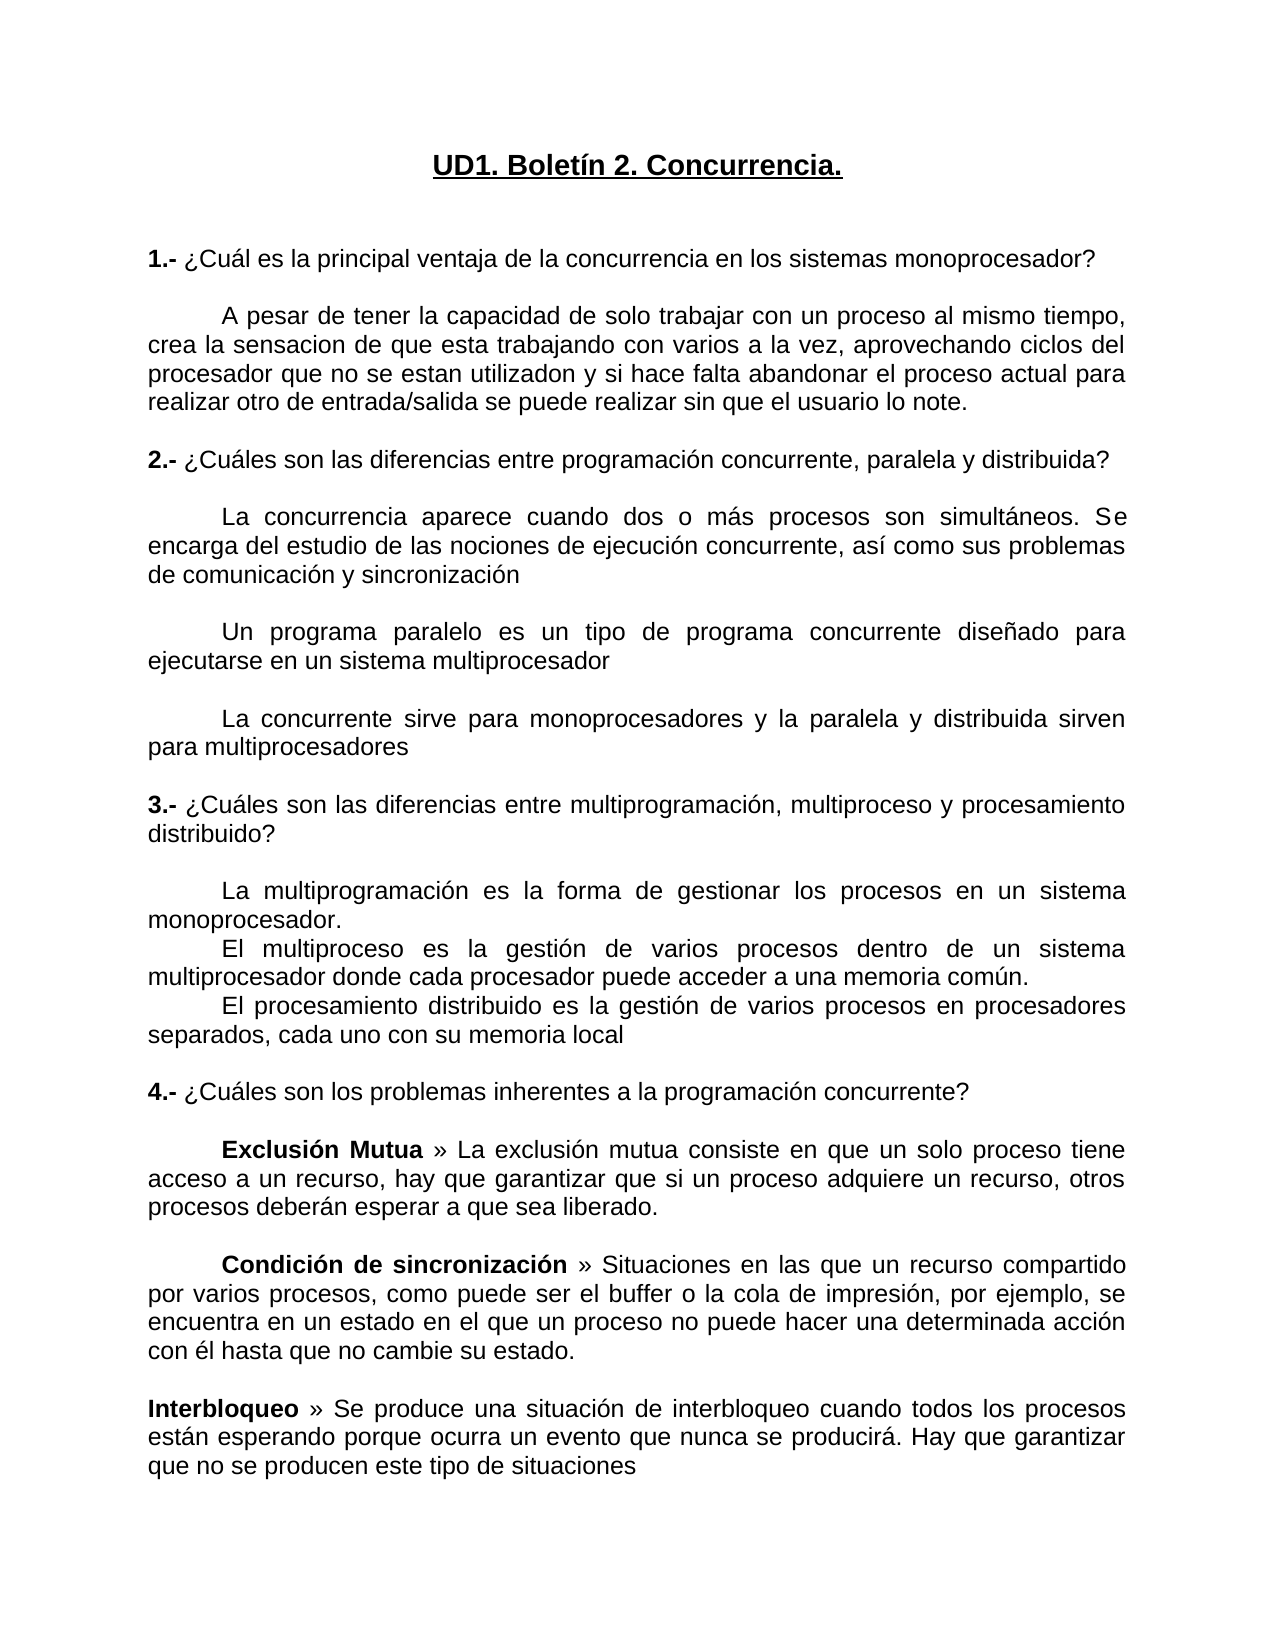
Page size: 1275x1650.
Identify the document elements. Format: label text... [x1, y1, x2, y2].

text Condición de sincronización » Situaciones en las que un recurso compartido por varios procesos, como puede ser el buffer o la cola de impresión, por ejemplo, se encuentra en un estado en el que un proceso no puede hacer una determinada acción con él hasta que no cambie su estado. [148, 1250, 1127, 1365]
text La concurrente sirve para monoprocesadores y la paralela y distribuida sirven para multiprocesadores [148, 703, 1127, 761]
text La concurrencia aparece cuando dos o más procesos son simultáneos. Se encarga del estudio de las nociones de ejecución concurrente, así como sus problemas de comunicación y sincronización [148, 502, 1127, 588]
text UD1. Boletín 2. Concurrencia. [148, 148, 1127, 181]
text La multiprogramación es la forma de gestionar los procesos en un sistema monoprocesador. [148, 876, 1127, 933]
text Exclusión Mutua » La exclusión mutua consiste en que un solo proceso tiene acceso a un recurso, hay que garantizar que si un proceso adquiere un recurso, otros procesos deberán esperar a que sea liberado. [148, 1135, 1127, 1221]
text 2.- ¿Cuáles son las diferencias entre programación concurrente, paralela y distribuida? [148, 445, 1127, 473]
text A pesar de tener la capacidad de solo trabajar con un proceso al mismo tiempo, crea la sensacion de que esta trabajando con varios a la vez, aprovechando ciclos del procesador que no se estan utilizadon y si hace falta abandonar el proceso actual para realizar otro de entrada/salida se puede realizar sin que el usuario lo note. [148, 301, 1127, 416]
text Un programa paralelo es un tipo de programa concurrente diseñado para ejecutarse en un sistema multiprocesador [148, 617, 1127, 675]
text 3.- ¿Cuáles son las diferencias entre multiprogramación, multiproceso y procesamiento distribuido? [148, 790, 1127, 847]
text 1.- ¿Cuál es la principal ventaja de la concurrencia en los sistemas monoprocesador? [148, 243, 1127, 272]
text El procesamiento distribuido es la gestión de varios procesos en procesadores separados, cada uno con su memoria local [148, 991, 1127, 1048]
text Interbloqueo » Se produce una situación de interbloqueo cuando todos los procesos están esperando porque ocurra un evento que nunca se producirá. Hay que garantizar que no se producen este tipo de situaciones [148, 1393, 1127, 1480]
text 4.- ¿Cuáles son los problemas inherentes a la programación concurrente? [148, 1077, 1127, 1106]
text El multiproceso es la gestión de varios procesos dentro de un sistema multiprocesador donde cada procesador puede acceder a una memoria común. [148, 933, 1127, 991]
